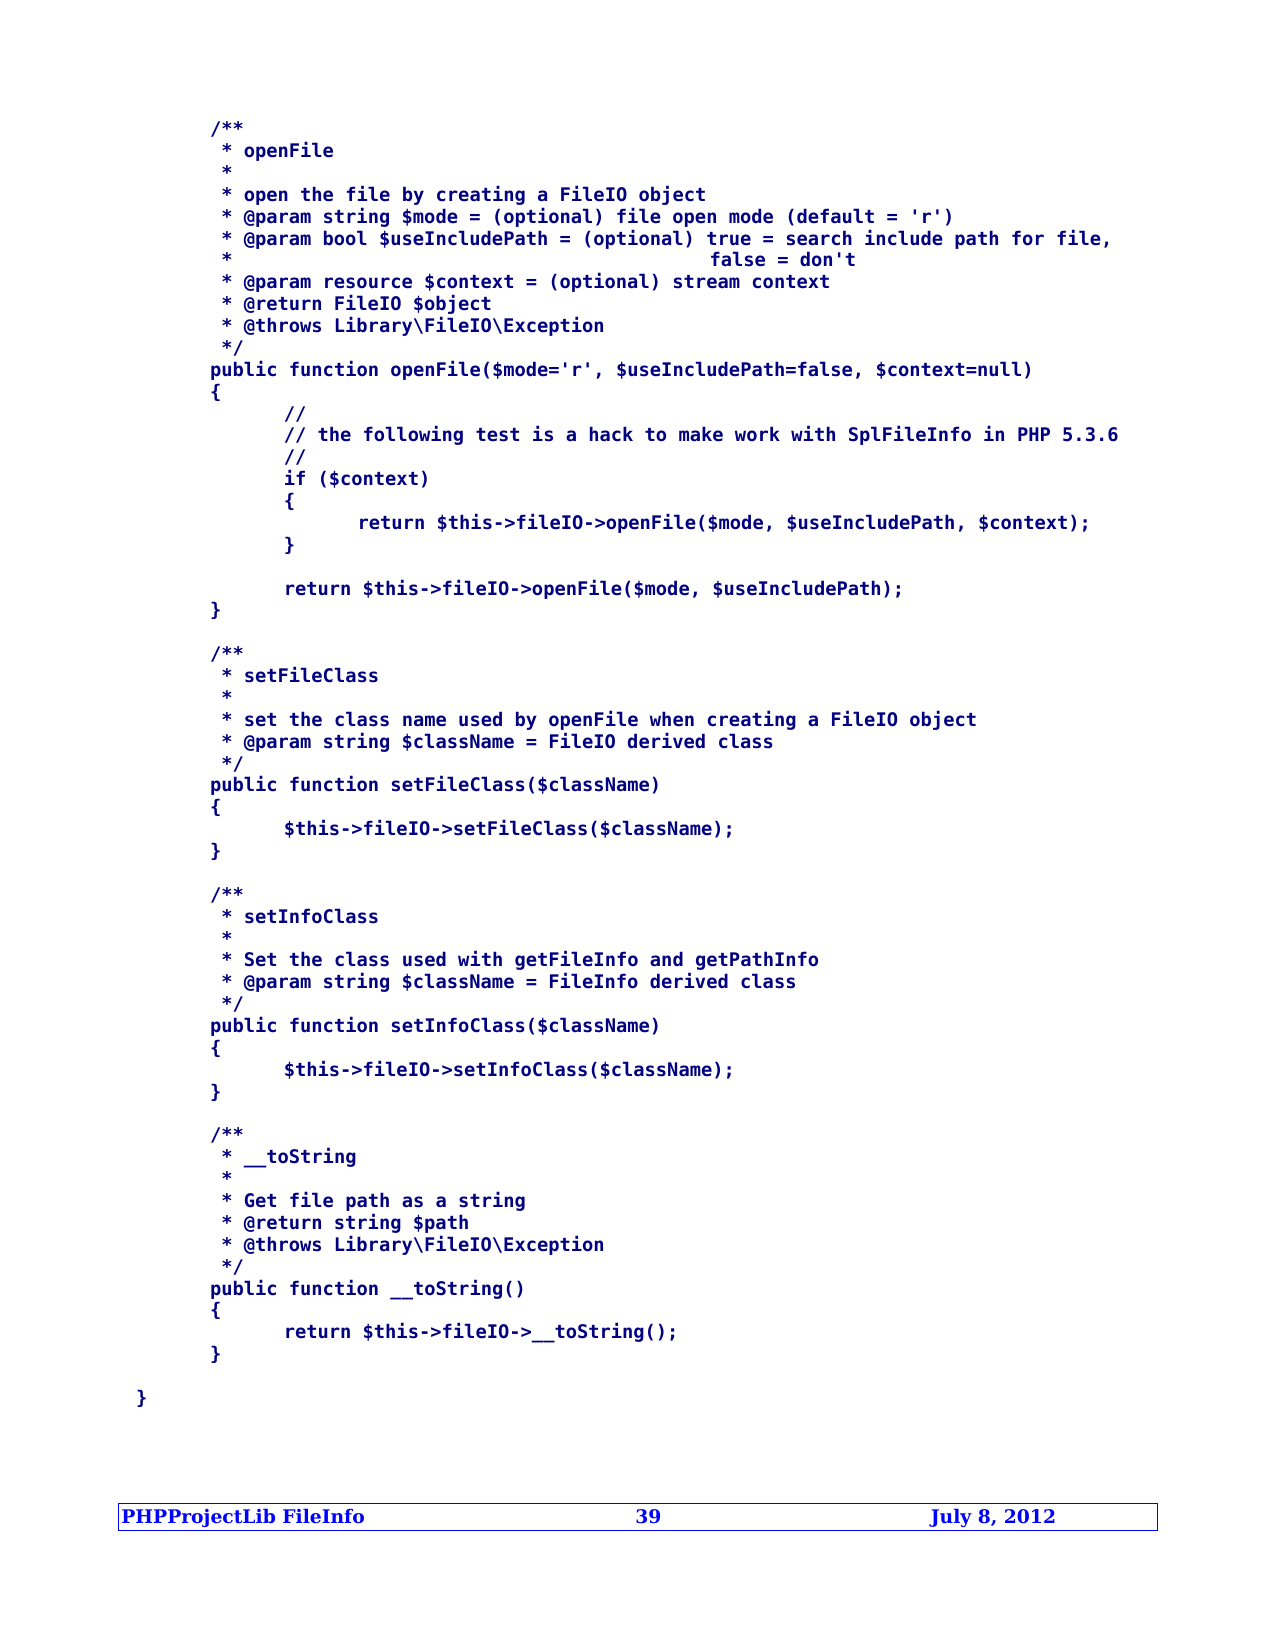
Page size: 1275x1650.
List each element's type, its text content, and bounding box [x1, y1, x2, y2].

list /** [136, 884, 1157, 906]
list return $this->fileIO->openFile($mode, $useIncludePath, $context); [136, 512, 1157, 534]
list */ [136, 752, 1157, 774]
list { [136, 796, 1157, 818]
list public function setFileClass($className) [136, 774, 1157, 796]
list * [136, 1168, 1157, 1190]
list if ($context) [136, 468, 1157, 490]
list { [136, 1037, 1157, 1059]
list */ [136, 1256, 1157, 1277]
list * Get file path as a string [136, 1190, 1157, 1212]
list // the following test is a hack to make work with SplFileInfo in PHP 5.3.6 [136, 424, 1157, 446]
list */ [136, 993, 1157, 1015]
list // [136, 446, 1157, 468]
list // [136, 402, 1157, 424]
list * setInfoClass [136, 906, 1157, 927]
list /** [136, 118, 1157, 140]
list } [136, 599, 1157, 621]
list { [136, 381, 1157, 402]
list * setFileClass [136, 665, 1157, 687]
list return $this->fileIO->__toString(); [136, 1321, 1157, 1343]
list public function __toString() [136, 1277, 1157, 1299]
list * @param string $className = FileIO derived class [136, 731, 1157, 752]
list * @param string $className = FileInfo derived class [136, 971, 1157, 993]
list * @throws Library\FileIO\Exception [136, 1234, 1157, 1256]
list $this->fileIO->setFileClass($className); [136, 818, 1157, 840]
list public function openFile($mode='r', $useIncludePath=false, $context=null) [136, 359, 1157, 381]
list /** [136, 1124, 1157, 1146]
list { [136, 490, 1157, 512]
list public function setInfoClass($className) [136, 1015, 1157, 1037]
list * false = don't [136, 249, 1157, 271]
list * [136, 687, 1157, 709]
list { [136, 1299, 1157, 1321]
list } [136, 1343, 1157, 1365]
list * openFile [136, 140, 1157, 162]
list * @return FileIO $object [136, 293, 1157, 315]
list * [136, 927, 1157, 949]
list return $this->fileIO->openFile($mode, $useIncludePath); [136, 577, 1157, 599]
list $this->fileIO->setInfoClass($className); [136, 1059, 1157, 1081]
list * @throws Library\FileIO\Exception [136, 315, 1157, 337]
list * @param bool $useIncludePath = (optional) true = search include path for file, [136, 227, 1157, 249]
list * @param string $mode = (optional) file open mode (default = 'r') [136, 206, 1157, 227]
list } [136, 840, 1157, 862]
list * @return string $path [136, 1212, 1157, 1234]
list * open the file by creating a FileIO object [136, 184, 1157, 206]
list } [136, 534, 1157, 556]
list } [136, 1081, 1157, 1102]
list * __toString [136, 1146, 1157, 1168]
list * [136, 162, 1157, 184]
list * set the class name used by openFile when creating a FileIO object [136, 709, 1157, 731]
list */ [136, 337, 1157, 359]
list } [136, 1387, 1157, 1409]
list * Set the class used with getFileInfo and getPathInfo [136, 949, 1157, 971]
list * @param resource $context = (optional) stream context [136, 271, 1157, 293]
list /** [136, 643, 1157, 665]
